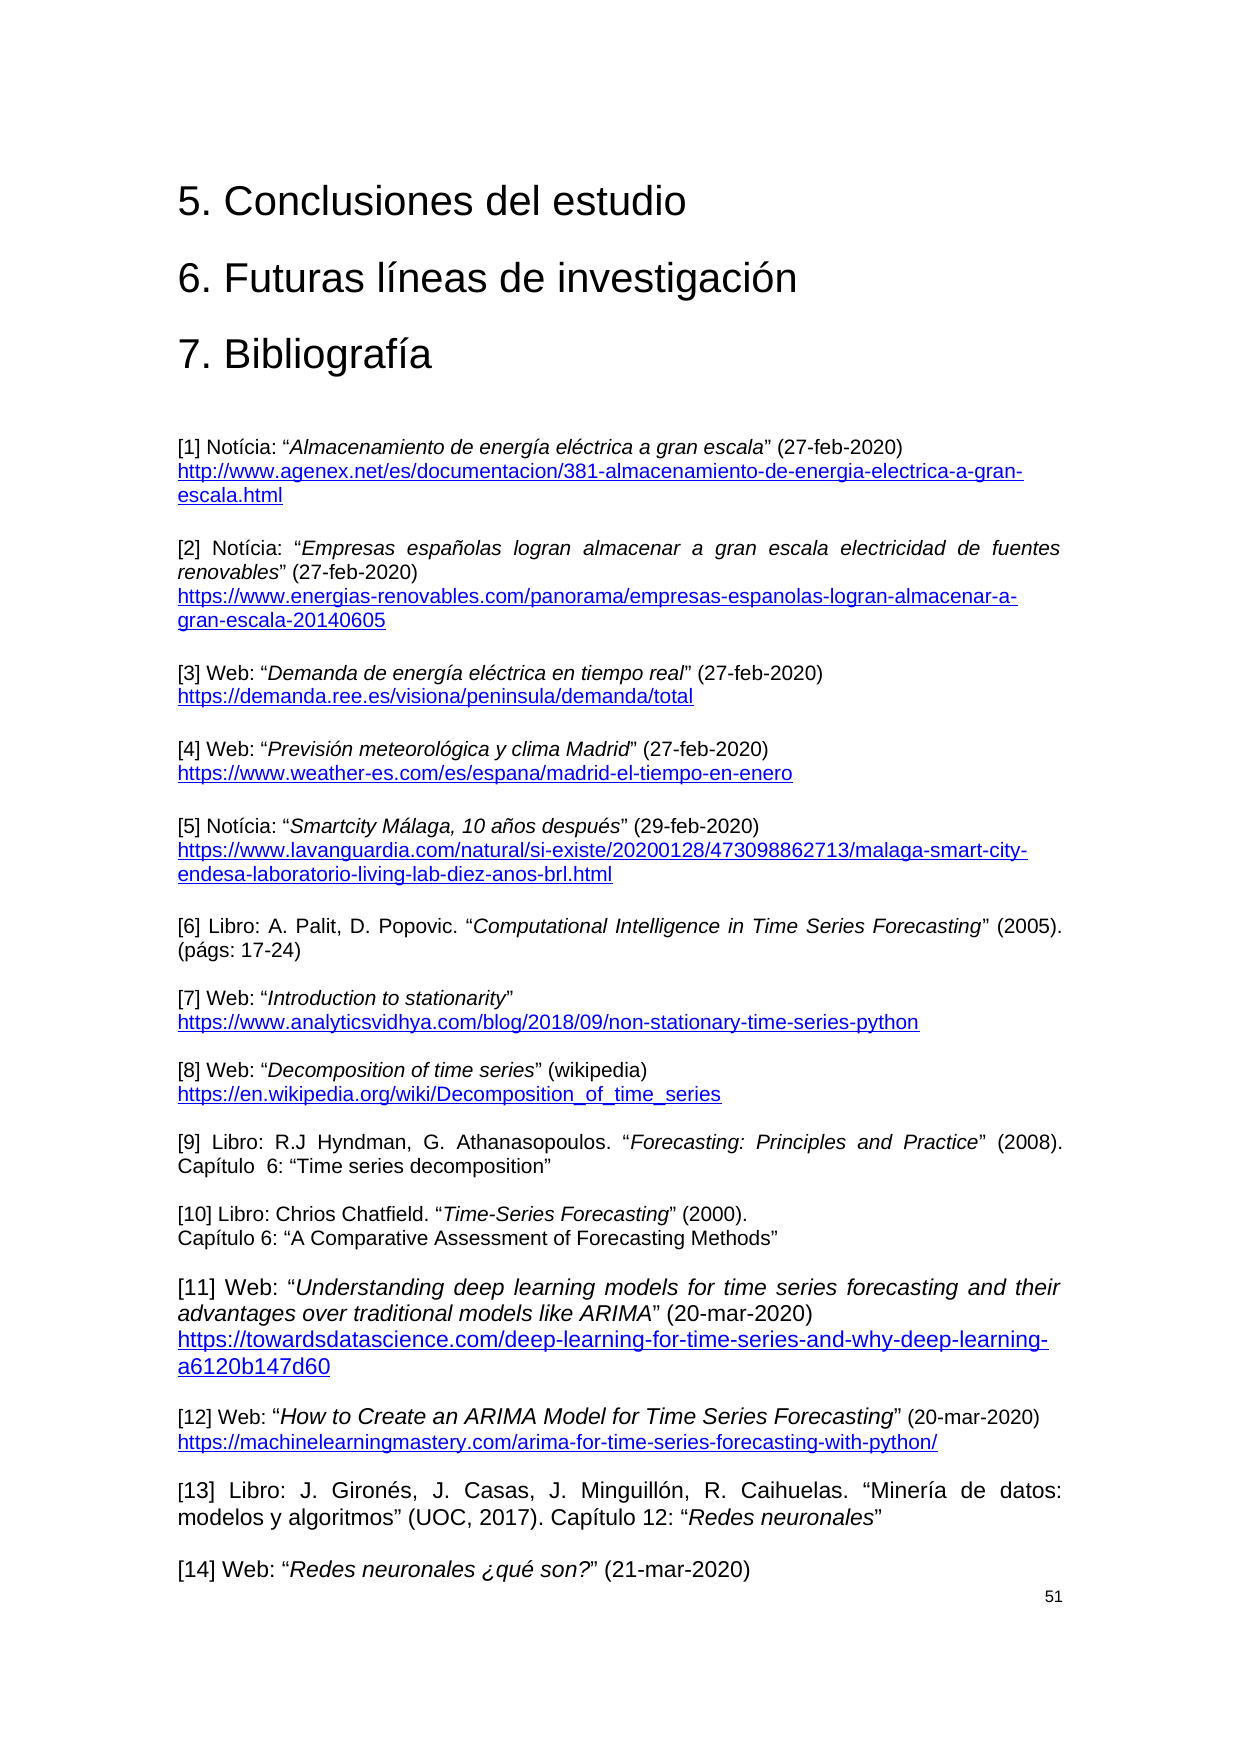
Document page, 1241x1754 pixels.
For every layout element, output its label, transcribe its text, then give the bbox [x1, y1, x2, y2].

text [2] Notícia: “Empresas españolas logran almacenar a gran escala electricidad de fuentes renovables” (27-feb-2020) [177, 536, 1063, 584]
text [9] Libro: R.J Hyndman, G. Athanasopoulos. “Forecasting: Principles and Practice” (2008). Capítulo 6: “Time series decomposition” [177, 1130, 1063, 1178]
text [13] Libro: J. Gironés, J. Casas, J. Minguillón, R. Caihuelas. “Minería de datos: modelos y algoritmos” (UOC, 2017). Capítulo 12: “Redes neuronales” [177, 1477, 1063, 1530]
text [14] Web: “Redes neuronales ¿qué son?” (21-mar-2020) [177, 1556, 1063, 1583]
text [8] Web: “Decomposition of time series” (wikipedia) [177, 1058, 1063, 1082]
text [7] Web: “Introduction to stationarity” [177, 986, 1063, 1010]
text https://www.weather-es.com/es/espana/madrid-el-tiempo-en-enero [177, 761, 1063, 785]
text https://www.energias-renovables.com/panorama/empresas-espanolas-logran-almacenar-a-gran-escala-20140605 [177, 584, 1063, 632]
subtitle 6. Futuras líneas de investigación [177, 253, 1063, 301]
text http://www.agenex.net/es/documentacion/381-almacenamiento-de-energia-electrica-a-gran-escala.html [177, 459, 1063, 507]
text [5] Notícia: “Smartcity Málaga, 10 años después” (29-feb-2020) [177, 814, 1063, 838]
text [1] Notícia: “Almacenamiento de energía eléctrica a gran escala” (27-feb-2020) [177, 435, 1063, 459]
text https://towardsdatascience.com/deep-learning-for-time-series-and-why-deep-learning-a6120b147d60 [177, 1326, 1063, 1379]
text [3] Web: “Demanda de energía eléctrica en tiempo real” (27-feb-2020) [177, 660, 1063, 684]
text [11] Web: “Understanding deep learning models for time series forecasting and their advantages over traditional models like ARIMA” (20-mar-2020) [177, 1274, 1063, 1326]
text [10] Libro: Chrios Chatfield. “Time‐Series Forecasting” (2000). [177, 1202, 1063, 1226]
text [12] Web: “How to Create an ARIMA Model for Time Series Forecasting” (20-mar-2020) [177, 1403, 1063, 1429]
text Capítulo 6: “A Comparative Assessment of Forecasting Methods” [177, 1226, 1063, 1250]
text https://en.wikipedia.org/wiki/Decomposition_of_time_series [177, 1082, 1063, 1106]
text https://machinelearningmastery.com/arima-for-time-series-forecasting-with-python/ [177, 1429, 1063, 1453]
text https://demanda.ree.es/visiona/peninsula/demanda/total [177, 684, 1063, 708]
text [6] Libro: A. Palit, D. Popovic. “Computational Intelligence in Time Series Forecasting” (2005). (págs: 17-24) [177, 914, 1063, 962]
text https://www.lavanguardia.com/natural/si-existe/20200128/473098862713/malaga-smart-city-endesa-laboratorio-living-lab-diez-anos-brl.html [177, 838, 1063, 886]
text [4] Web: “Previsión meteorológica y clima Madrid” (27-feb-2020) [177, 737, 1063, 761]
text https://www.analyticsvidhya.com/blog/2018/09/non-stationary-time-series-python [177, 1010, 1063, 1034]
subtitle 7. Bibliografía [177, 330, 1063, 378]
subtitle 5. Conclusiones del estudio [177, 176, 1063, 224]
